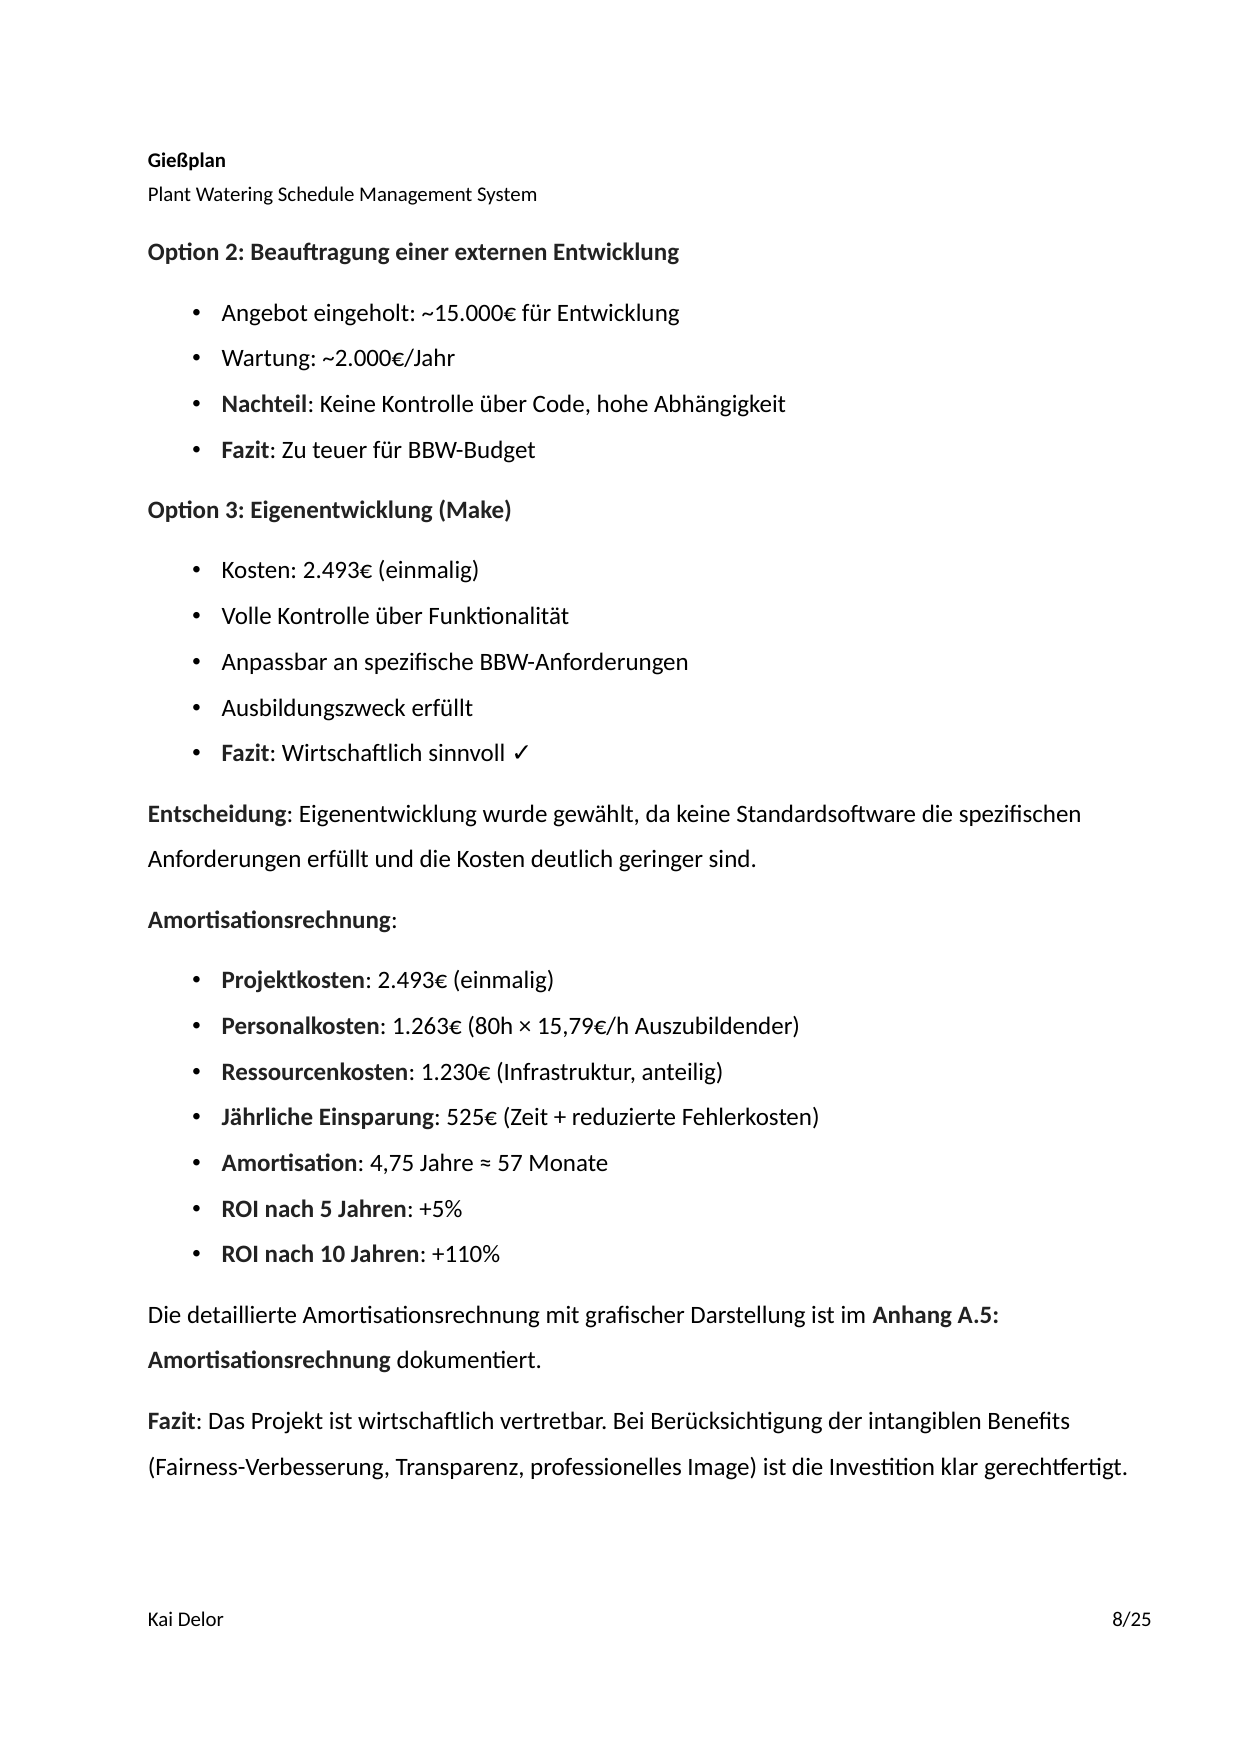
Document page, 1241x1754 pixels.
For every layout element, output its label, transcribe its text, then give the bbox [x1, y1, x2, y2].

list Angebot eingeholt: ~15.000€ für Entwicklung [192, 297, 1152, 327]
list Projektkosten: 2.493€ (einmalig) [192, 964, 1152, 995]
list Anpassbar an spezifische BBW-Anforderungen [192, 646, 1152, 677]
list ROI nach 10 Jahren: +110% [192, 1239, 1152, 1269]
text Entscheidung: Eigenentwicklung wurde gewählt, da keine Standardsoftware die spezifischen Anforderungen erfüllt und die Kosten deutlich geringer sind. [148, 798, 1152, 874]
text Fazit: Das Projekt ist wirtschaftlich vertretbar. Bei Berücksichtigung der intangiblen Benefits (Fairness-Verbesserung, Transparenz, professionelles Image) ist die Investition klar gerechtfertigt. [148, 1405, 1152, 1481]
list Ausbildungszweck erfüllt [192, 692, 1152, 722]
text Amortisationsrechnung: [148, 904, 1152, 934]
list Volle Kontrolle über Funktionalität [192, 600, 1152, 631]
text Option 3: Eigenentwicklung (Make) [148, 494, 1152, 525]
list Personalkosten: 1.263€ (80h × 15,79€/h Auszubildender) [192, 1010, 1152, 1041]
list Kosten: 2.493€ (einmalig) [192, 555, 1152, 585]
list Jährliche Einsparung: 525€ (Zeit + reduzierte Fehlerkosten) [192, 1101, 1152, 1132]
list Fazit: Wirtschaftlich sinnvoll ✓ [192, 738, 1152, 768]
list Wartung: ~2.000€/Jahr [192, 343, 1152, 373]
text Die detaillierte Amortisationsrechnung mit grafischer Darstellung ist im Anhang A.5: Amortisationsrechnung dokumentiert. [148, 1299, 1152, 1375]
list ROI nach 5 Jahren: +5% [192, 1193, 1152, 1223]
list Fazit: Zu teuer für BBW-Budget [192, 434, 1152, 464]
list Ressourcenkosten: 1.230€ (Infrastruktur, anteilig) [192, 1056, 1152, 1086]
list Nachteil: Keine Kontrolle über Code, hohe Abhängigkeit [192, 388, 1152, 419]
list Amortisation: 4,75 Jahre ≈ 57 Monate [192, 1147, 1152, 1178]
text Option 2: Beauftragung einer externen Entwicklung [148, 237, 1152, 267]
